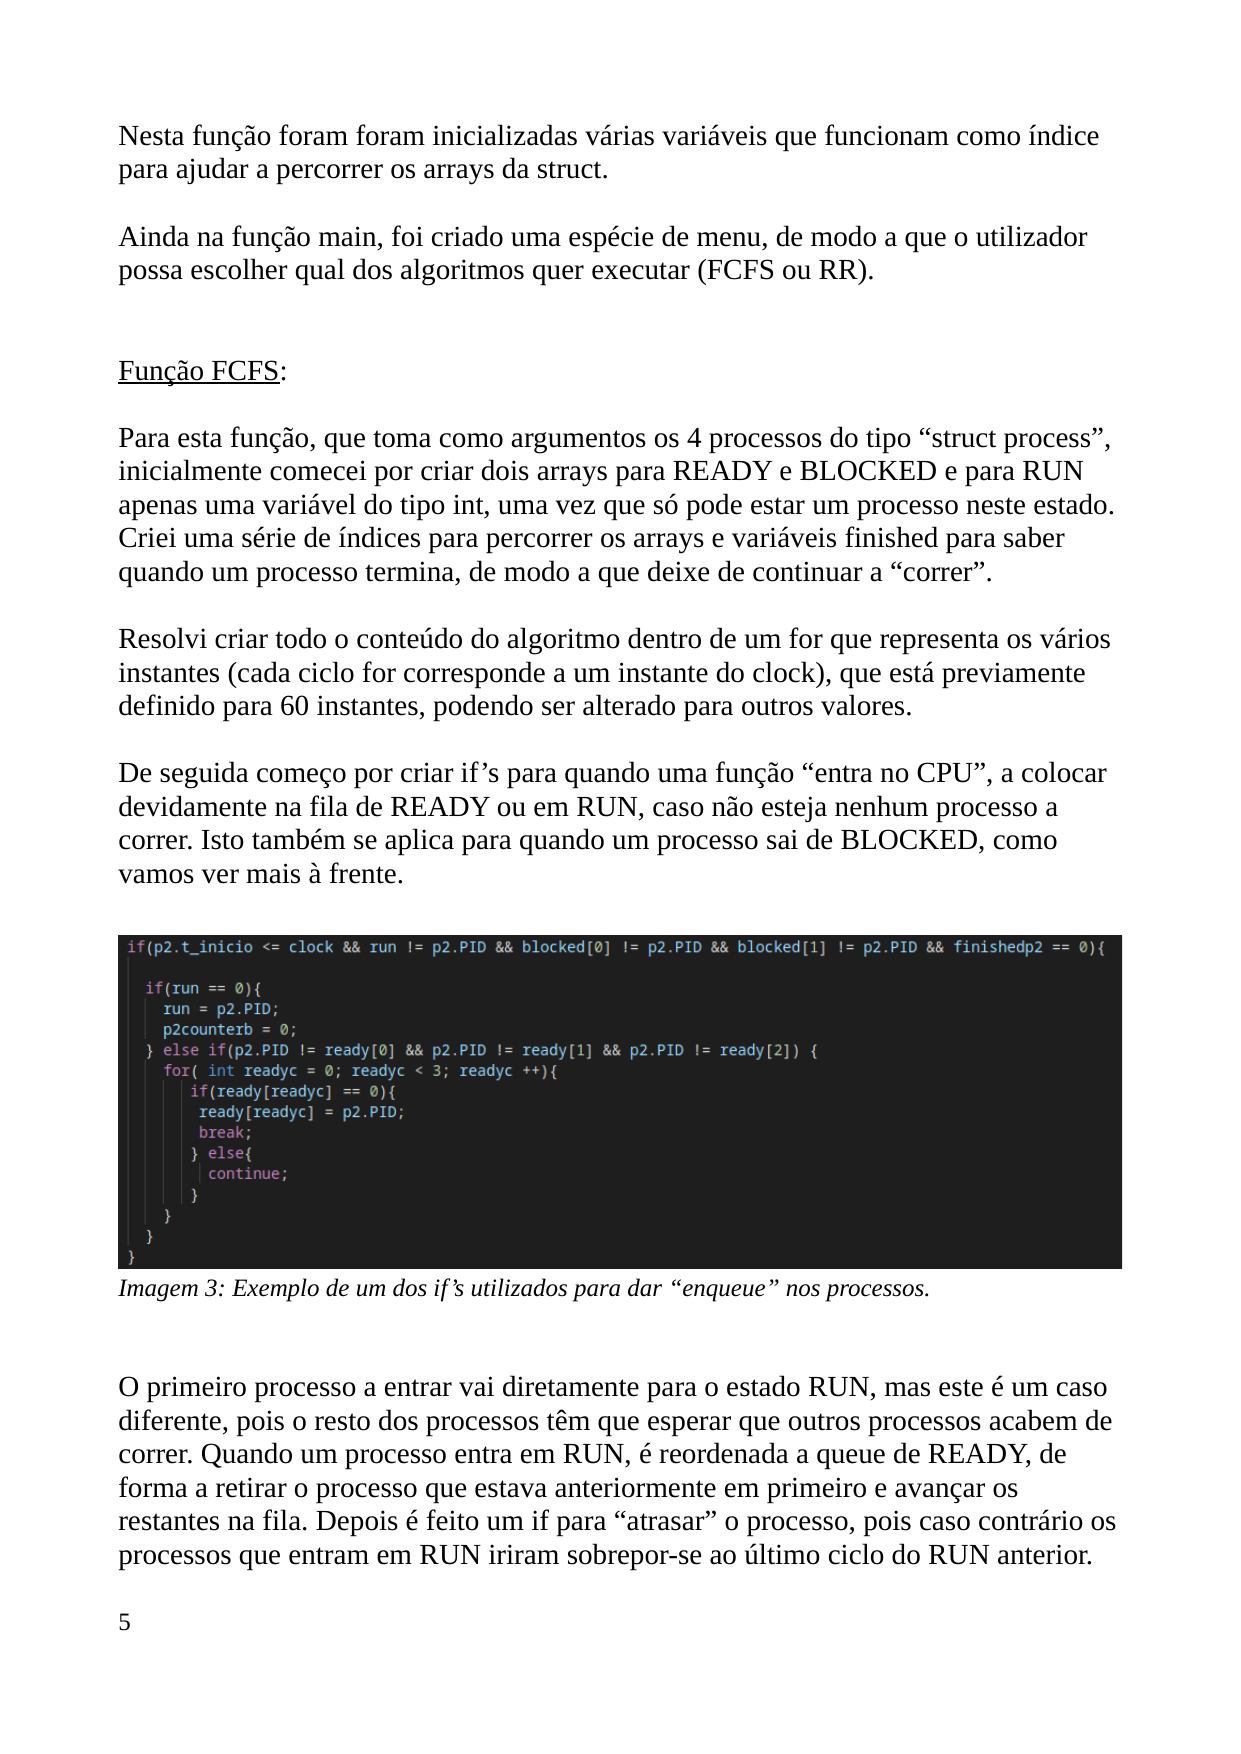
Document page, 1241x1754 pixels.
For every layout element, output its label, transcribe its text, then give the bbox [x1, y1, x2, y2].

text Nesta função foram foram inicializadas várias variáveis que funcionam como índice [118, 118, 1122, 152]
text De seguida começo por criar if’s para quando uma função “entra no CPU”, a colocar devidamente na fila de READY ou em RUN, caso não esteja nenhum processo a correr. Isto também se aplica para quando um processo sai de BLOCKED, como vamos ver mais à frente. [118, 755, 1122, 889]
text Para esta função, que toma como argumentos os 4 processos do tipo “struct process”, inicialmente comecei por criar dois arrays para READY e BLOCKED e para RUN apenas uma variável do tipo int, uma vez que só pode estar um processo neste estado. Criei uma série de índices para percorrer os arrays e variáveis finished para saber quando um processo termina, de modo a que deixe de continuar a “correr”. [118, 420, 1122, 588]
text Função FCFS: [118, 353, 1122, 386]
text O primeiro processo a entrar vai diretamente para o estado RUN, mas este é um caso diferente, pois o resto dos processos têm que esperar que outros processos acabem de correr. Quando um processo entra em RUN, é reordenada a queue de READY, de forma a retirar o processo que estava anteriormente em primeiro e avançar os restantes na fila. Depois é feito um if para “atrasar” o processo, pois caso contrário os processos que entram em RUN iriram sobrepor-se ao último ciclo do RUN anterior. [118, 1369, 1122, 1571]
text para ajudar a percorrer os arrays da struct. [118, 152, 1122, 185]
picture [118, 935, 1123, 1269]
text Resolvi criar todo o conteúdo do algoritmo dentro de um for que representa os vários instantes (cada ciclo for corresponde a um instante do clock), que está previamente definido para 60 instantes, podendo ser alterado para outros valores. [118, 621, 1122, 722]
text Imagem 3: Exemplo de um dos if’s utilizados para dar “enqueue” nos processos. [118, 1269, 1122, 1302]
text Ainda na função main, foi criado uma espécie de menu, de modo a que o utilizador possa escolher qual dos algoritmos quer executar (FCFS ou RR). [118, 219, 1122, 286]
